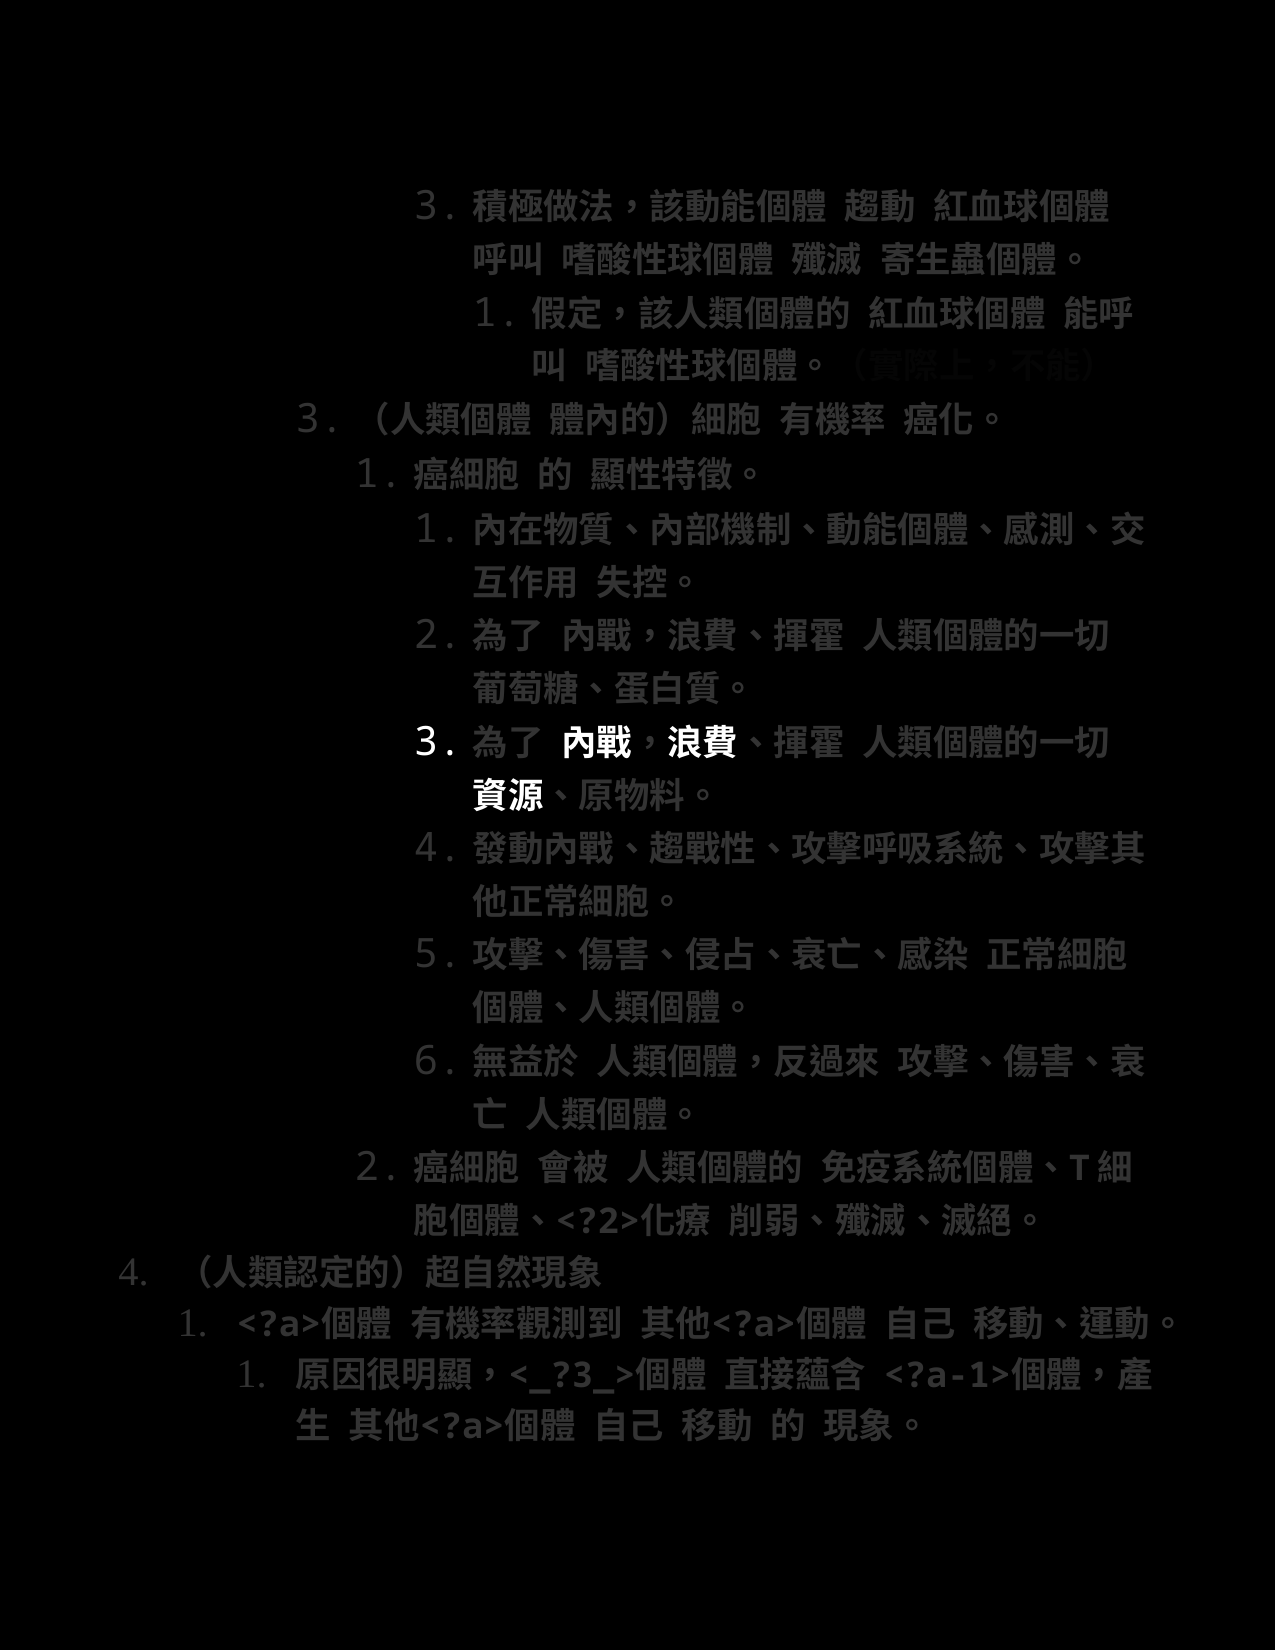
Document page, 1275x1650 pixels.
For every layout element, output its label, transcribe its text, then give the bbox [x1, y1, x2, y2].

list 積極做法，該動能個體 趨動 紅血球個體 呼叫 嗜酸性球個體 殲滅 寄生蟲個體。 [413, 176, 1157, 283]
list 發動內戰、趨戰性、攻擊呼吸系統、攻擊其他正常細胞。 [413, 818, 1157, 925]
list 為了 內戰，浪費、揮霍 人類個體的一切 葡萄糖、蛋白質。 [413, 606, 1157, 712]
list <?a>個體 有機率觀測到 其他<?a>個體 自己 移動、運動。 [177, 1295, 1157, 1346]
list 癌細胞 的 顯性特徵。 [354, 444, 1157, 499]
list （人類認定的）超自然現象 [118, 1244, 1157, 1295]
list 攻擊、傷害、侵占、衰亡、感染 正常細胞個體、人類個體。 [413, 925, 1157, 1031]
list 無益於 人類個體，反過來 攻擊、傷害、衰亡 人類個體。 [413, 1031, 1157, 1137]
list 為了 內戰，浪費、揮霍 人類個體的一切 資源、原物料。 [413, 712, 1157, 818]
list （人類個體 體內的）細胞 有機率 癌化。 [295, 389, 1157, 444]
list 癌細胞 會被 人類個體的 免疫系統個體、T細胞個體、<?2>化療 削弱、殲滅、滅絕。 [354, 1137, 1157, 1244]
list 原因很明顯，<_?3_>個體 直接蘊含 <?a-1>個體，產生 其他<?a>個體 自己 移動 的 現象。 [236, 1346, 1157, 1449]
list 假定，該人類個體的 紅血球個體 能呼叫 嗜酸性球個體。（實際上，不能） [472, 283, 1157, 389]
list 內在物質、內部機制、動能個體、感測、交互作用 失控。 [413, 499, 1157, 606]
